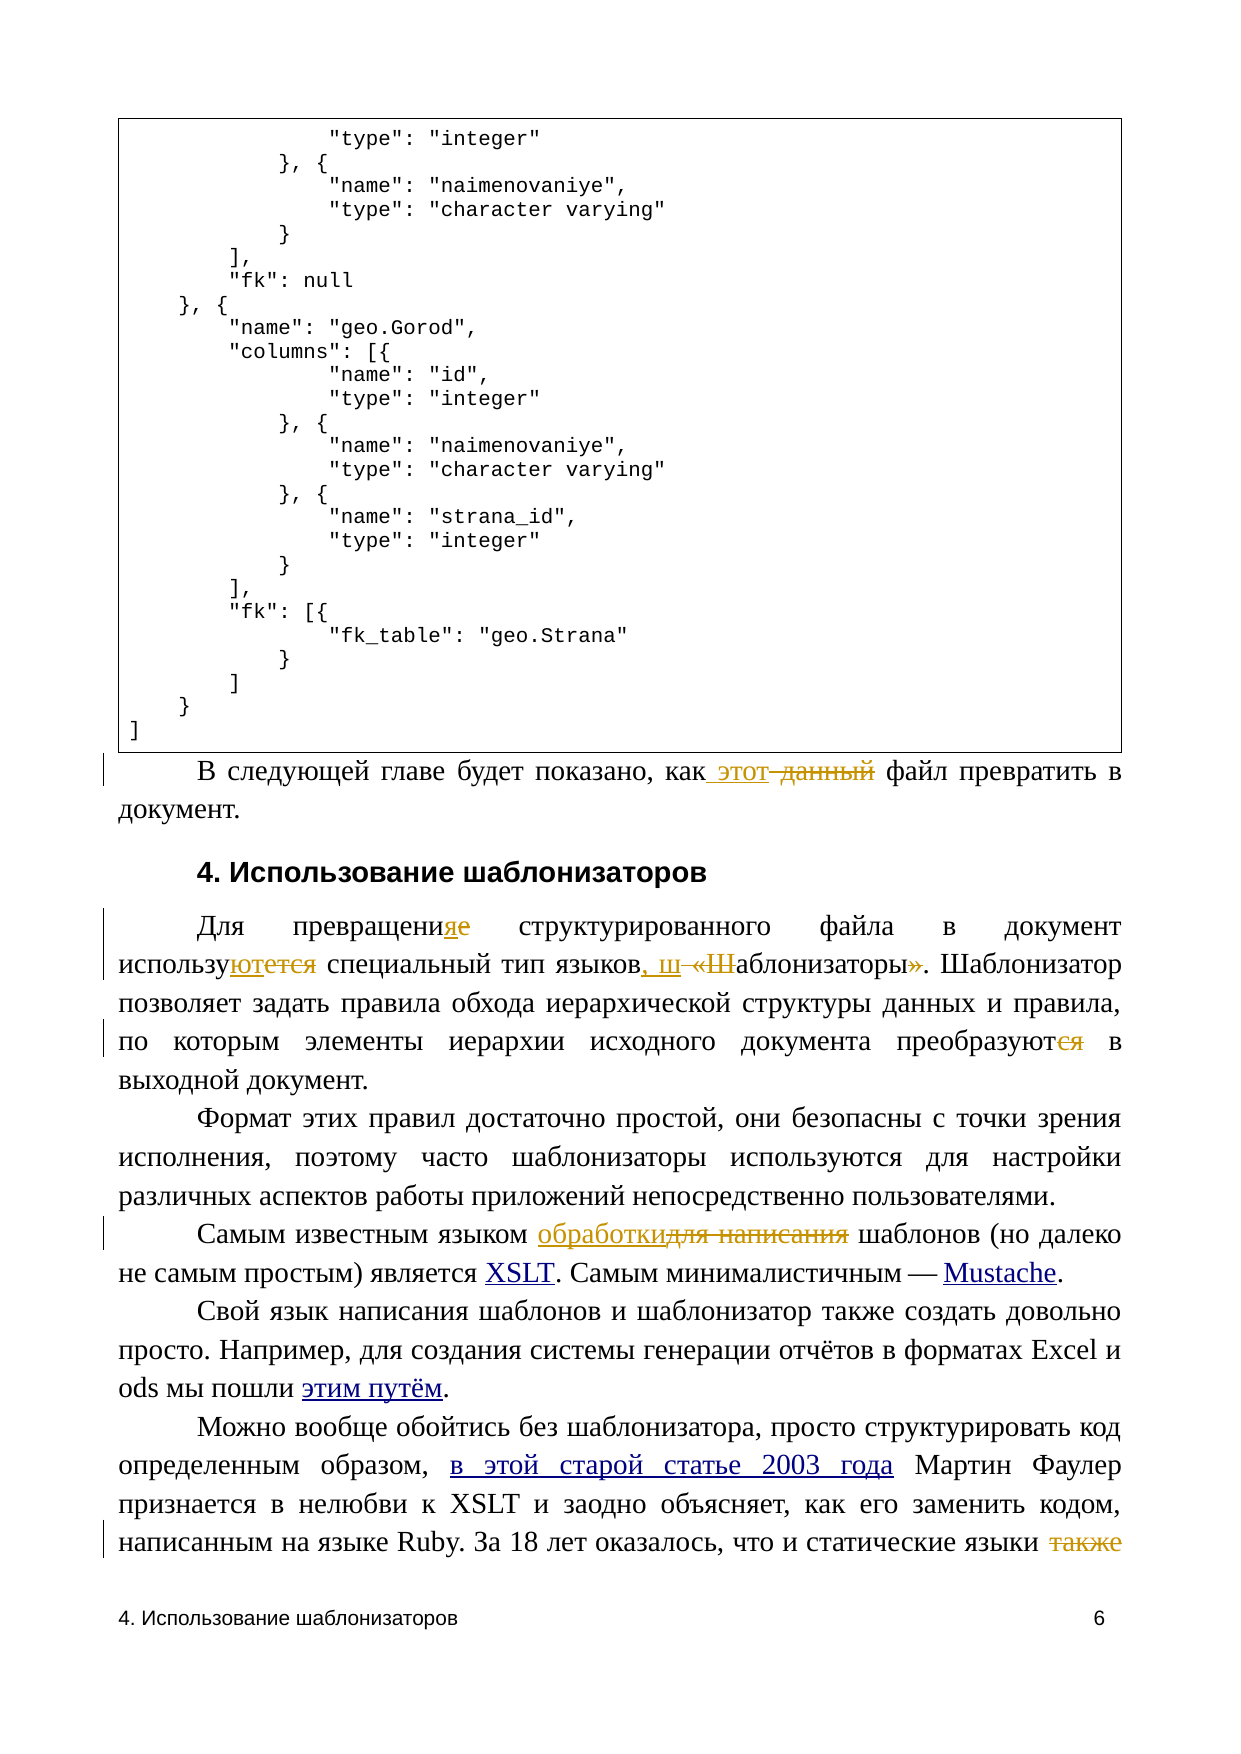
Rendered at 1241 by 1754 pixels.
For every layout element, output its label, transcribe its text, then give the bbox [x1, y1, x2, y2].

text Для превращения структурированного файла в документ используют специальный тип языков, шаблонизаторы. Шаблонизатор позволяет задать правила обхода иерархической структуры данных и правила, по которым элементы иерархии исходного документа преобразуют в выходной документ. [118, 908, 1122, 1096]
text Можно вообще обойтись без шаблонизатора, просто структурировать код определенным образом, в этой старой статье 2003 года Мартин Фаулер признается в нелюбви к XSLT и заодно объясняет, как его заменить кодом, написанным на языке Ruby. За 18 лет оказалось, что и статические языки можно прекрасно использовать для этих целей, и XSLT прекрасно себя чувствует, и предложенный в статье подход оказался очень хорош. [118, 1409, 1122, 1558]
text Формат этих правил достаточно простой, они безопасны с точки зрения исполнения, поэтому часто шаблонизаторы используются для настройки различных аспектов работы приложений непосредственно пользователями. [118, 1101, 1122, 1211]
text Свой язык написания шаблонов и шаблонизатор также создать довольно просто. Например, для создания системы генерации отчётов в форматах Excel и ods мы пошли этим путём. [118, 1293, 1122, 1404]
list "type": "integer" }, { "name": "naimenovaniye", "type": "character varying" } ], "fk": null }, { "name": "geo.Gorod", "columns": [{ "name": "id", "type": "integer" }, { "name": "naimenovaniye", "type": "character varying" }, { "name": "strana_id", "type": "integer" } ], "fk": [{ "fk_table": "geo.Strana" } ] } ] [119, 119, 1121, 752]
text В следующей главе будет показано, как этот файл превратить в документ. [118, 753, 1122, 825]
subtitle 4. Использование шаблонизаторов [197, 855, 1122, 888]
text Самым известным языком обработки шаблонов (но далеко не самым простым) является XSLT. Самым минималистичным — Mustache. [118, 1216, 1122, 1288]
